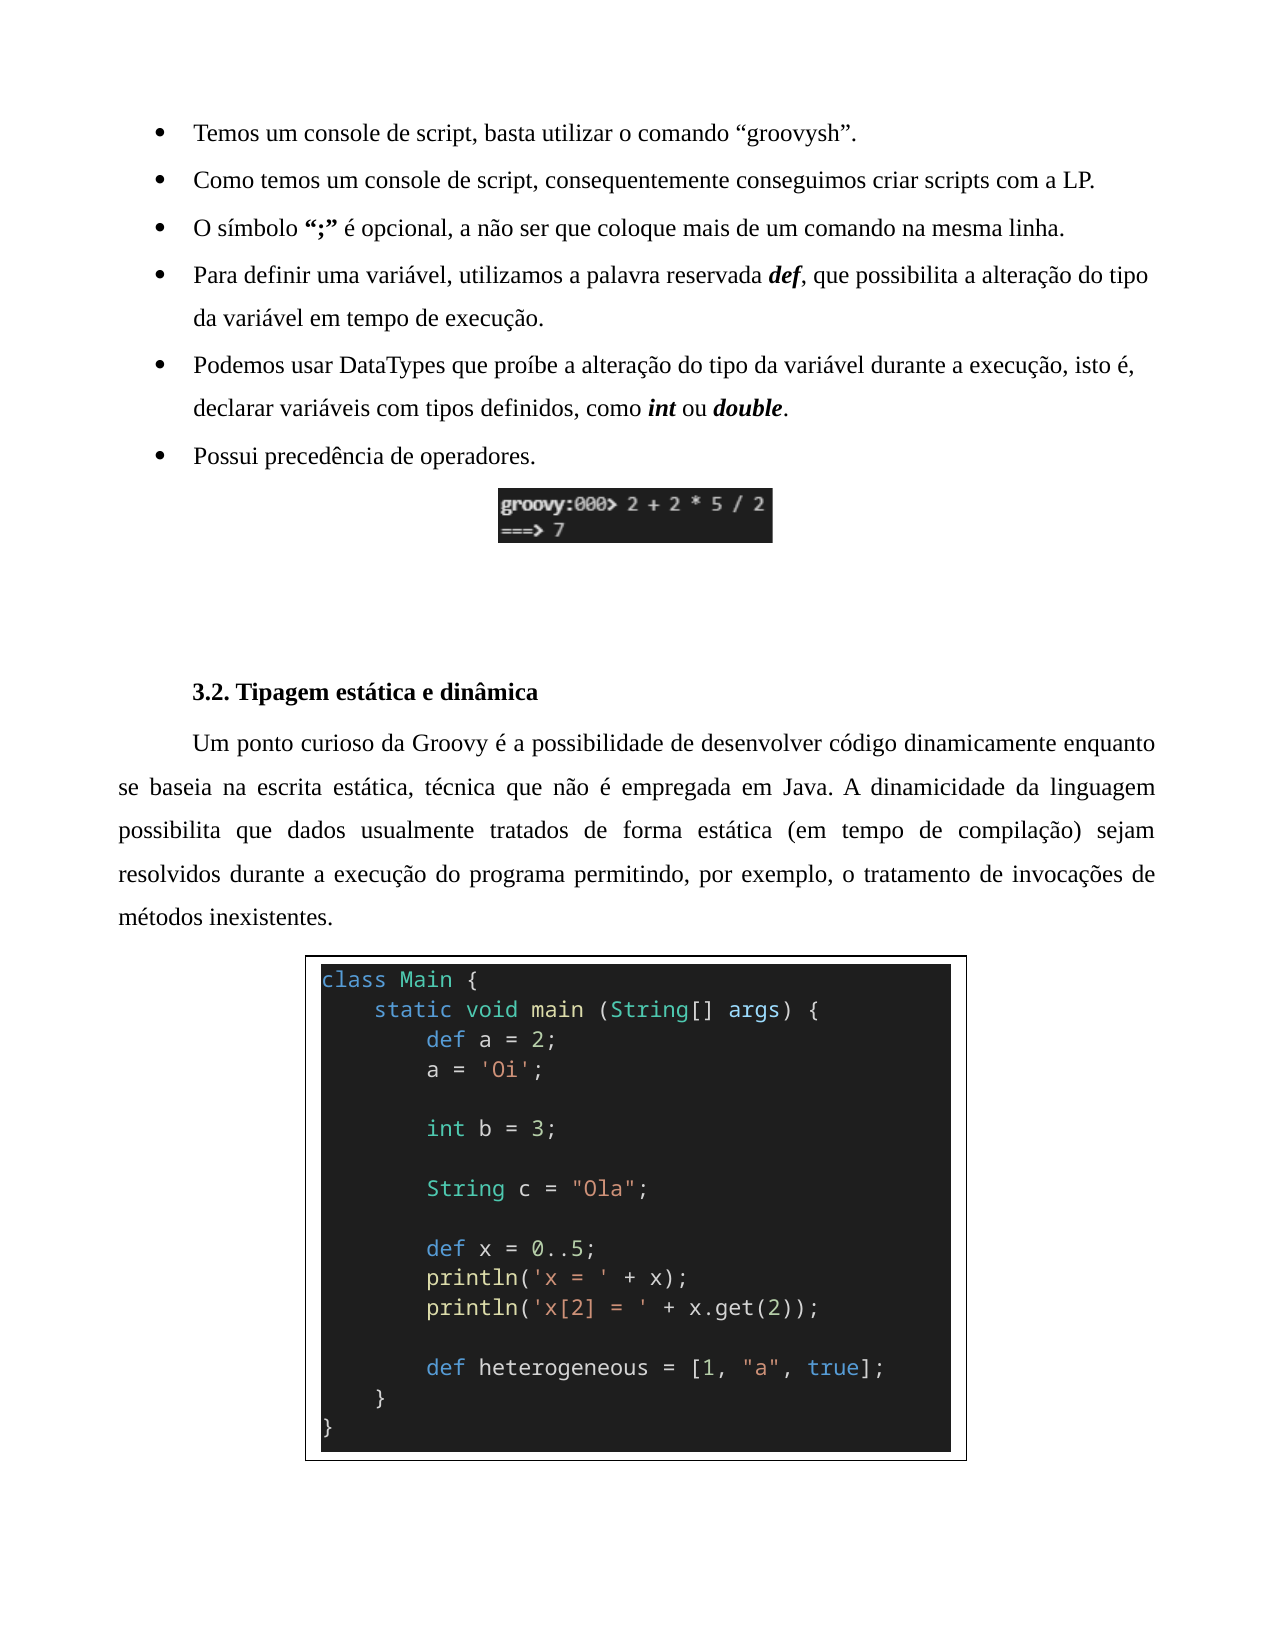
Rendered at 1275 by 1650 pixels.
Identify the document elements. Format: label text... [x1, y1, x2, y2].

text class Main { [321, 964, 951, 994]
text } [321, 1411, 951, 1441]
text println('x[2] = ' + x.get(2)); [321, 1292, 951, 1322]
text } [321, 1381, 951, 1411]
list Possui precedência de operadores. [156, 441, 1157, 469]
text def x = 0..5; [321, 1232, 951, 1262]
text Um ponto curioso da Groovy é a possibilidade de desenvolver código dinamicamente enquanto se baseia na escrita estática, técnica que não é empregada em Java. A dinamicidade da linguagem possibilita que dados usualmente tratados de forma estática (em tempo de compilação) sejam resolvidos durante a execução do programa permitindo, por exemplo, o tratamento de invocações de métodos inexistentes. [118, 724, 1157, 931]
text def heterogeneous = [1, "a", true]; [321, 1352, 951, 1381]
text def a = 2; [321, 1024, 951, 1054]
text 3.2. Tipagem estática e dinâmica [156, 677, 1157, 706]
text println('x = ' + x); [321, 1262, 951, 1292]
list Como temos um console de script, consequentemente conseguimos criar scripts com a LP. [156, 165, 1157, 194]
list Temos um console de script, basta utilizar o comando “groovysh”. [156, 118, 1157, 147]
text String c = "Ola"; [321, 1173, 951, 1203]
text static void main (String[] args) { [321, 994, 951, 1024]
text a = 'Oi'; [321, 1054, 951, 1083]
list Podemos usar DataTypes que proíbe a alteração do tipo da variável durante a execução, isto é, declarar variáveis com tipos definidos, como int ou double. [156, 350, 1157, 422]
list Para definir uma variável, utilizamos a palavra reservada def, que possibilita a alteração do tipo da variável em tempo de execução. [156, 260, 1157, 332]
text int b = 3; [321, 1113, 951, 1143]
list O símbolo “;” é opcional, a não ser que coloque mais de um comando na mesma linha. [156, 213, 1157, 241]
